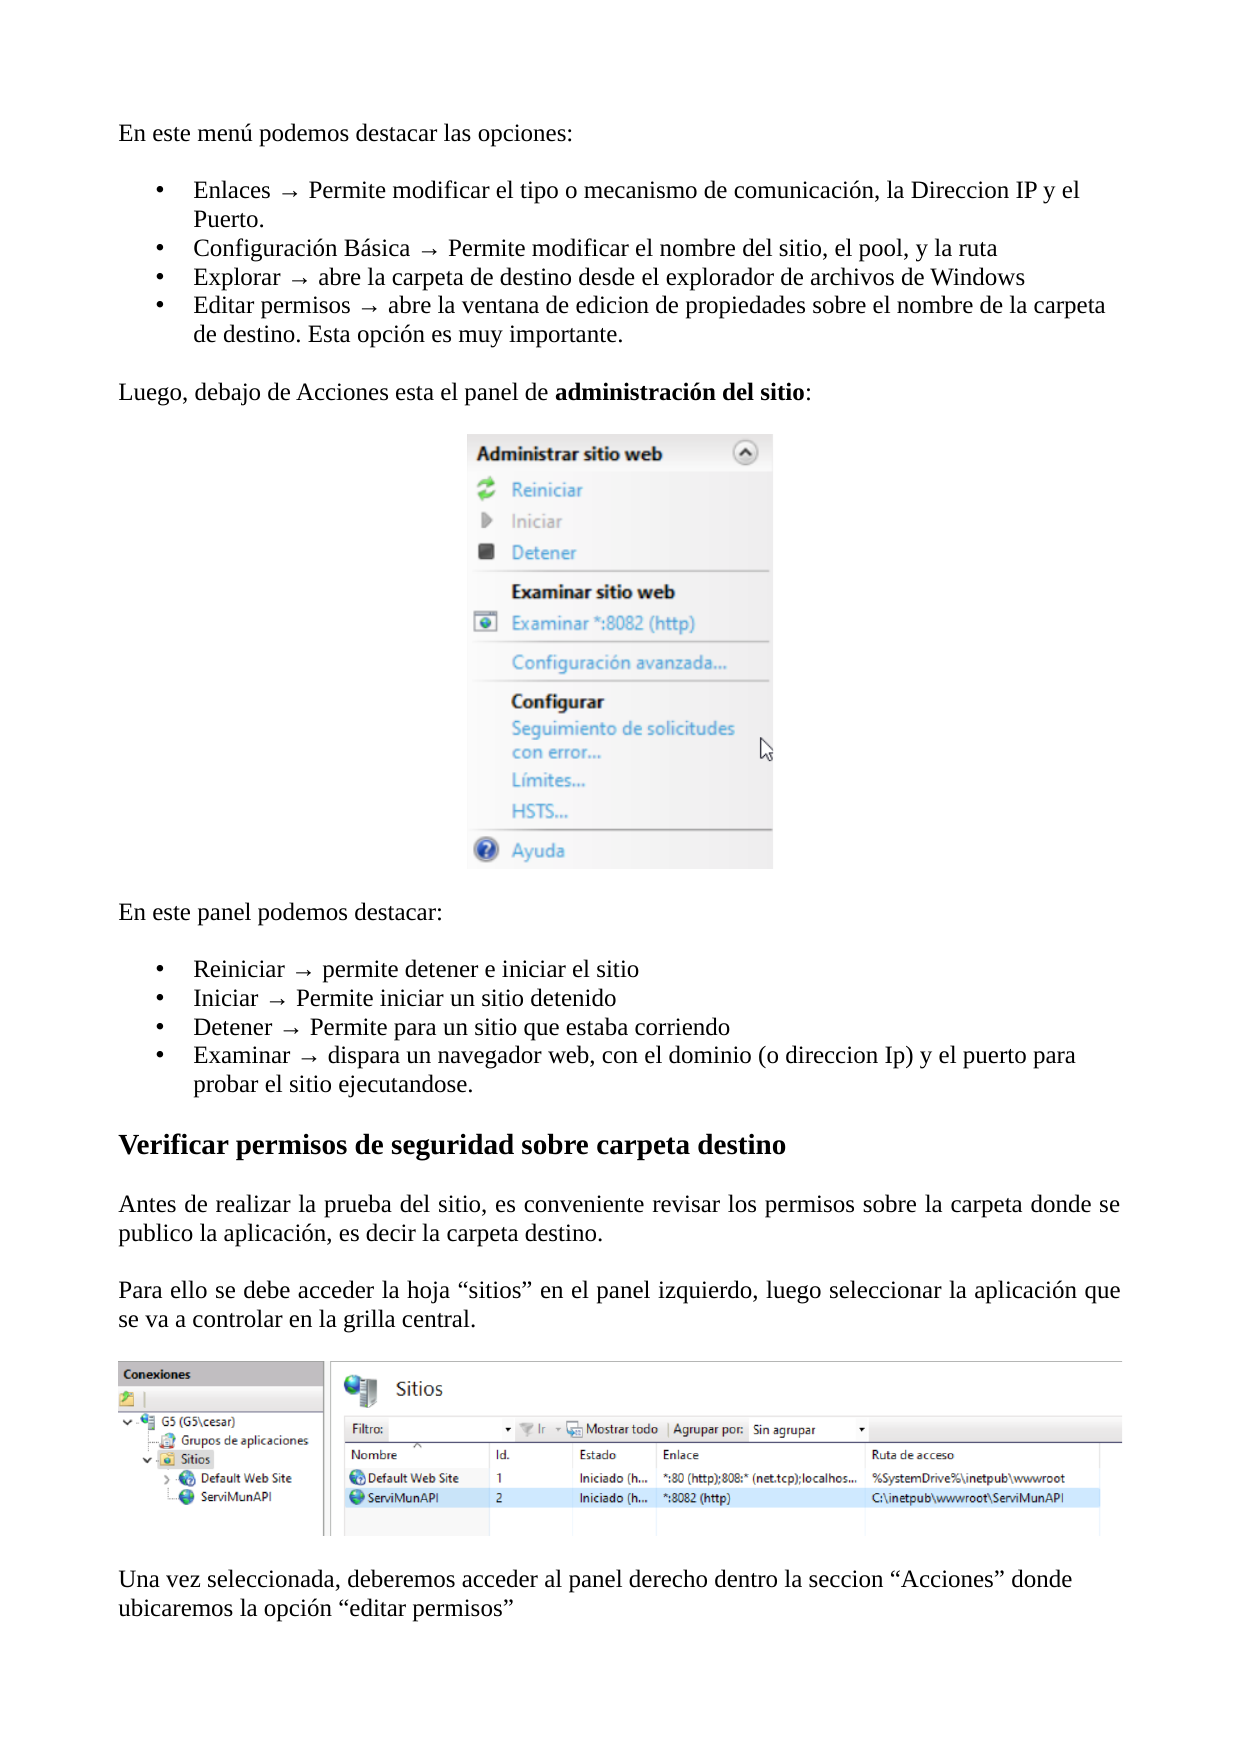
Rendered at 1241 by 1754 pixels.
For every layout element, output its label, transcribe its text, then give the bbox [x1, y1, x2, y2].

list Examinar → dispara un navegador web, con el dominio (o direccion Ip) y el puerto para probar el sitio ejecutandose. [156, 1041, 1122, 1098]
text Verificar permisos de seguridad sobre carpeta destino [118, 1127, 1122, 1160]
list Editar permisos → abre la ventana de edicion de propiedades sobre el nombre de la carpeta de destino. Esta opción es muy importante. [156, 291, 1122, 348]
list Explorar → abre la carpeta de destino desde el explorador de archivos de Windows [156, 262, 1122, 291]
text Una vez seleccionada, deberemos acceder al panel derecho dentro la seccion “Acciones” donde ubicaremos la opción “editar permisos” [118, 1564, 1122, 1622]
text Luego, debajo de Acciones esta el panel de administración del sitio: [118, 377, 1122, 406]
list Configuración Básica → Permite modificar el nombre del sitio, el pool, y la ruta [156, 233, 1122, 262]
list Reiniciar → permite detener e iniciar el sitio [156, 954, 1122, 983]
text Para ello se debe acceder la hoja “sitios” en el panel izquierdo, luego seleccionar la aplicación que se va a controlar en la grilla central. [118, 1275, 1122, 1333]
picture [118, 1361, 1123, 1536]
picture [467, 434, 774, 869]
list Detener → Permite para un sitio que estaba corriendo [156, 1012, 1122, 1041]
list Enlaces → Permite modificar el tipo o mecanismo de comunicación, la Direccion IP y el Puerto. [156, 176, 1122, 233]
text En este menú podemos destacar las opciones: [118, 118, 1122, 147]
list Iniciar → Permite iniciar un sitio detenido [156, 983, 1122, 1012]
text En este panel podemos destacar: [118, 897, 1122, 926]
text Antes de realizar la prueba del sitio, es conveniente revisar los permisos sobre la carpeta donde se publico la aplicación, es decir la carpeta destino. [118, 1189, 1122, 1247]
